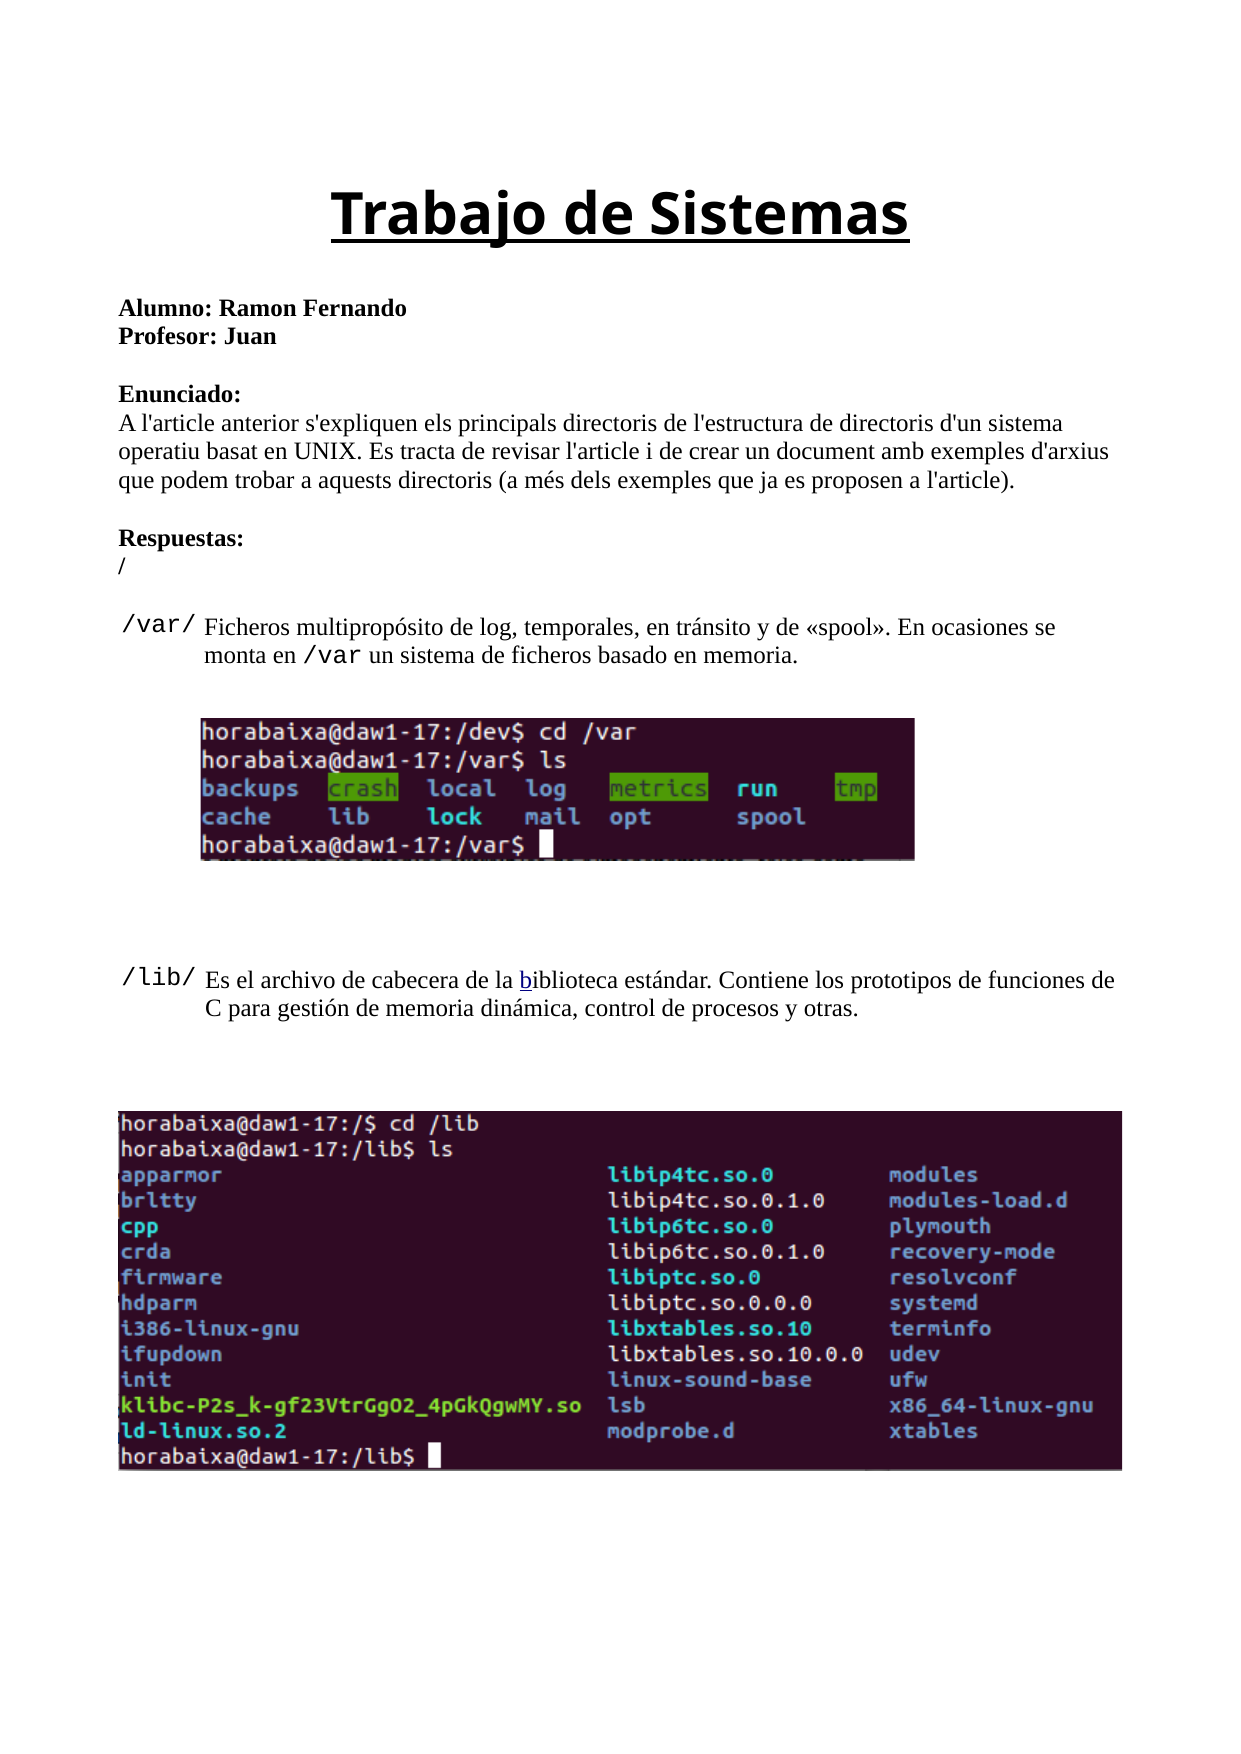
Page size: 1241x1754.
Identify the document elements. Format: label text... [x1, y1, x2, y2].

text Profesor: Juan [118, 321, 1122, 350]
title Trabajo de Sistemas [118, 172, 1122, 251]
picture [200, 718, 915, 861]
text Alumno: Ramon Fernando [118, 293, 1122, 321]
table_header Ficheros multipropósito de log, temporales, en tránsito y de «spool». En ocasiones se monta en /var un sistema de ficheros basado en memoria. [201, 609, 1123, 674]
picture [118, 1111, 1123, 1471]
text A l'article anterior s'expliquen els principals directoris de l'estructura de directoris d'un sistema operatiu basat en UNIX. Es tracta de revisar l'article i de crear un document amb exemples d'arxius que podem trobar a aquests directoris (a més dels exemples que ja es proposen a l'article). [118, 408, 1122, 494]
text / [118, 551, 1122, 580]
text Enunciado: [118, 379, 1122, 408]
table_header /var/ [118, 609, 201, 674]
table_header Es el archivo de cabecera de la biblioteca estándar. Contiene los prototipos de funciones de C para gestión de memoria dinámica, control de procesos y otras. [202, 962, 1122, 1025]
table_header /lib/ [118, 962, 202, 1025]
text Respuestas: [118, 523, 1122, 551]
